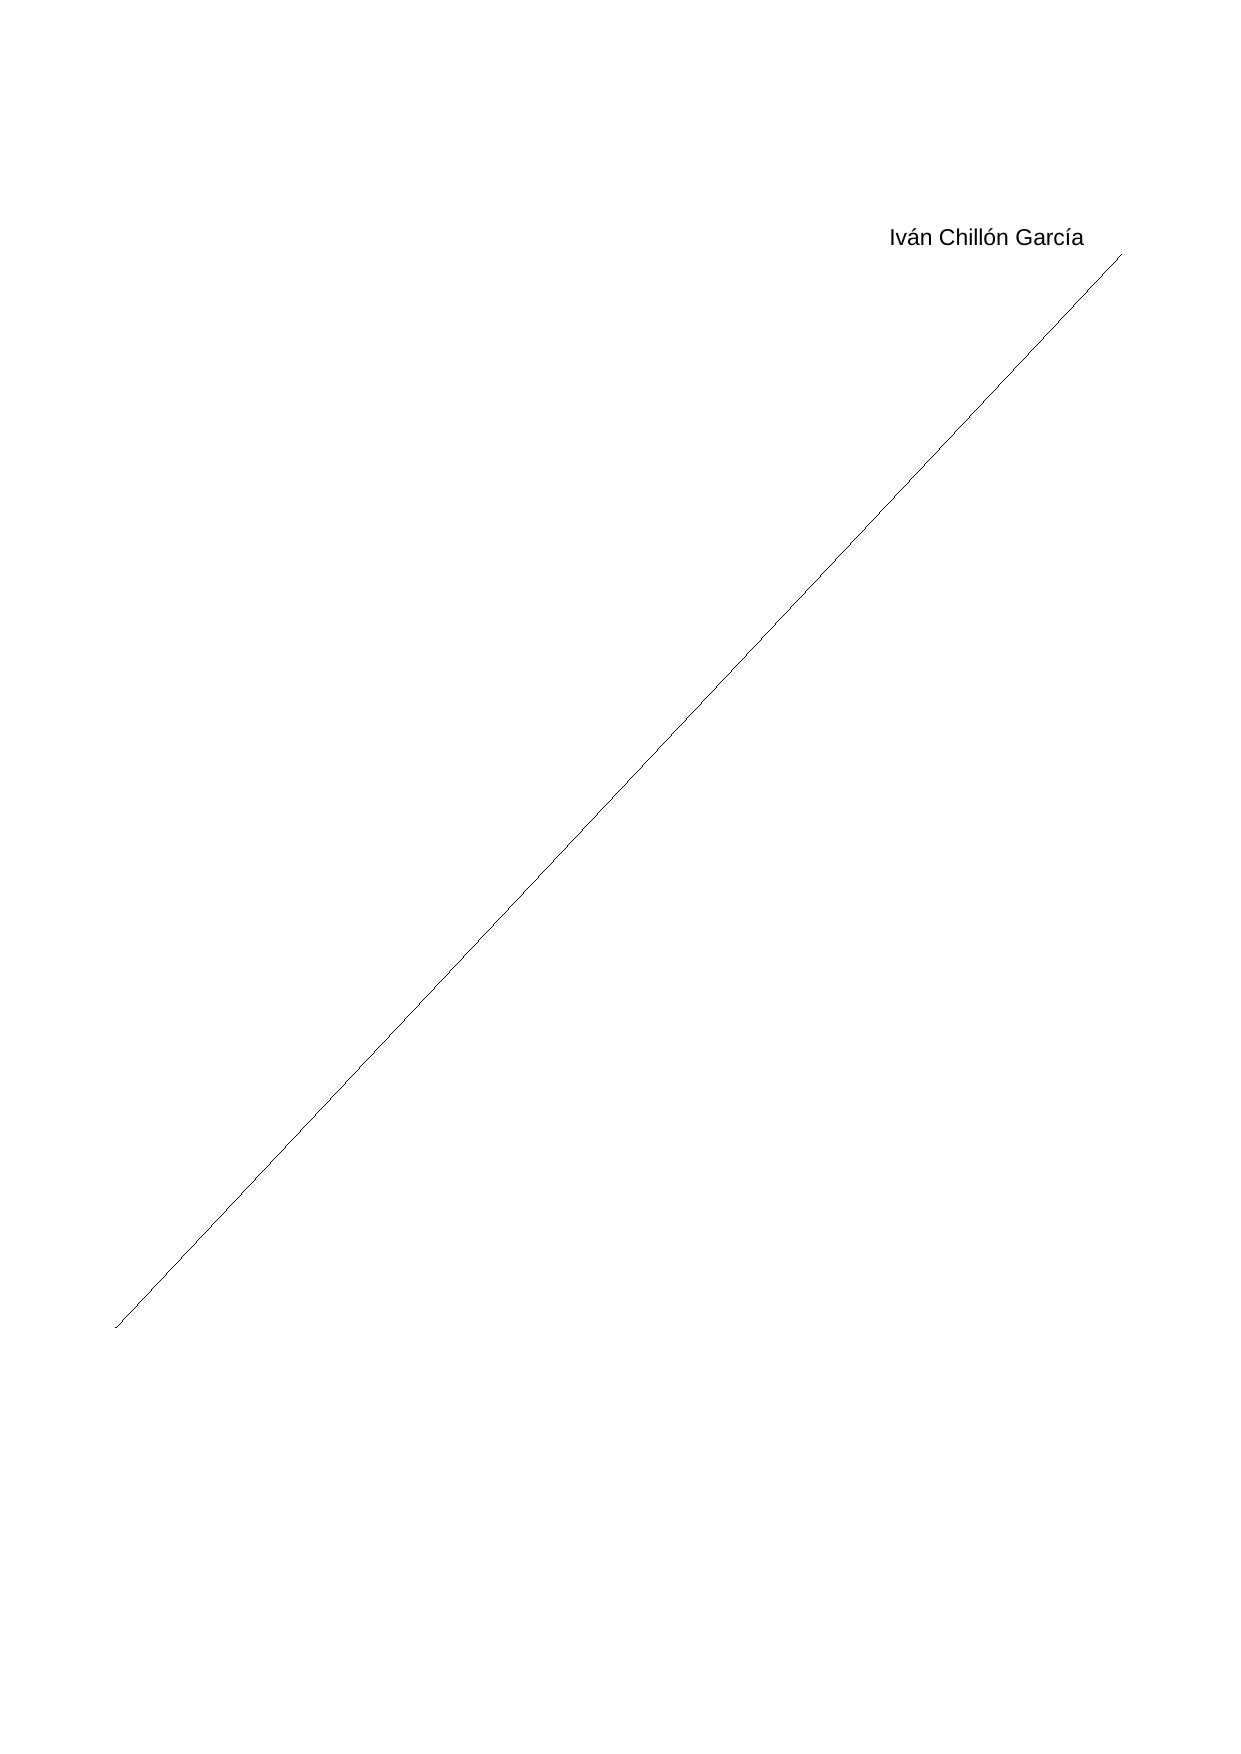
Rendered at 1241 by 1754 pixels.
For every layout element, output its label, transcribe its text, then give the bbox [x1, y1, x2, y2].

text Iván Chillón García [118, 223, 1122, 250]
